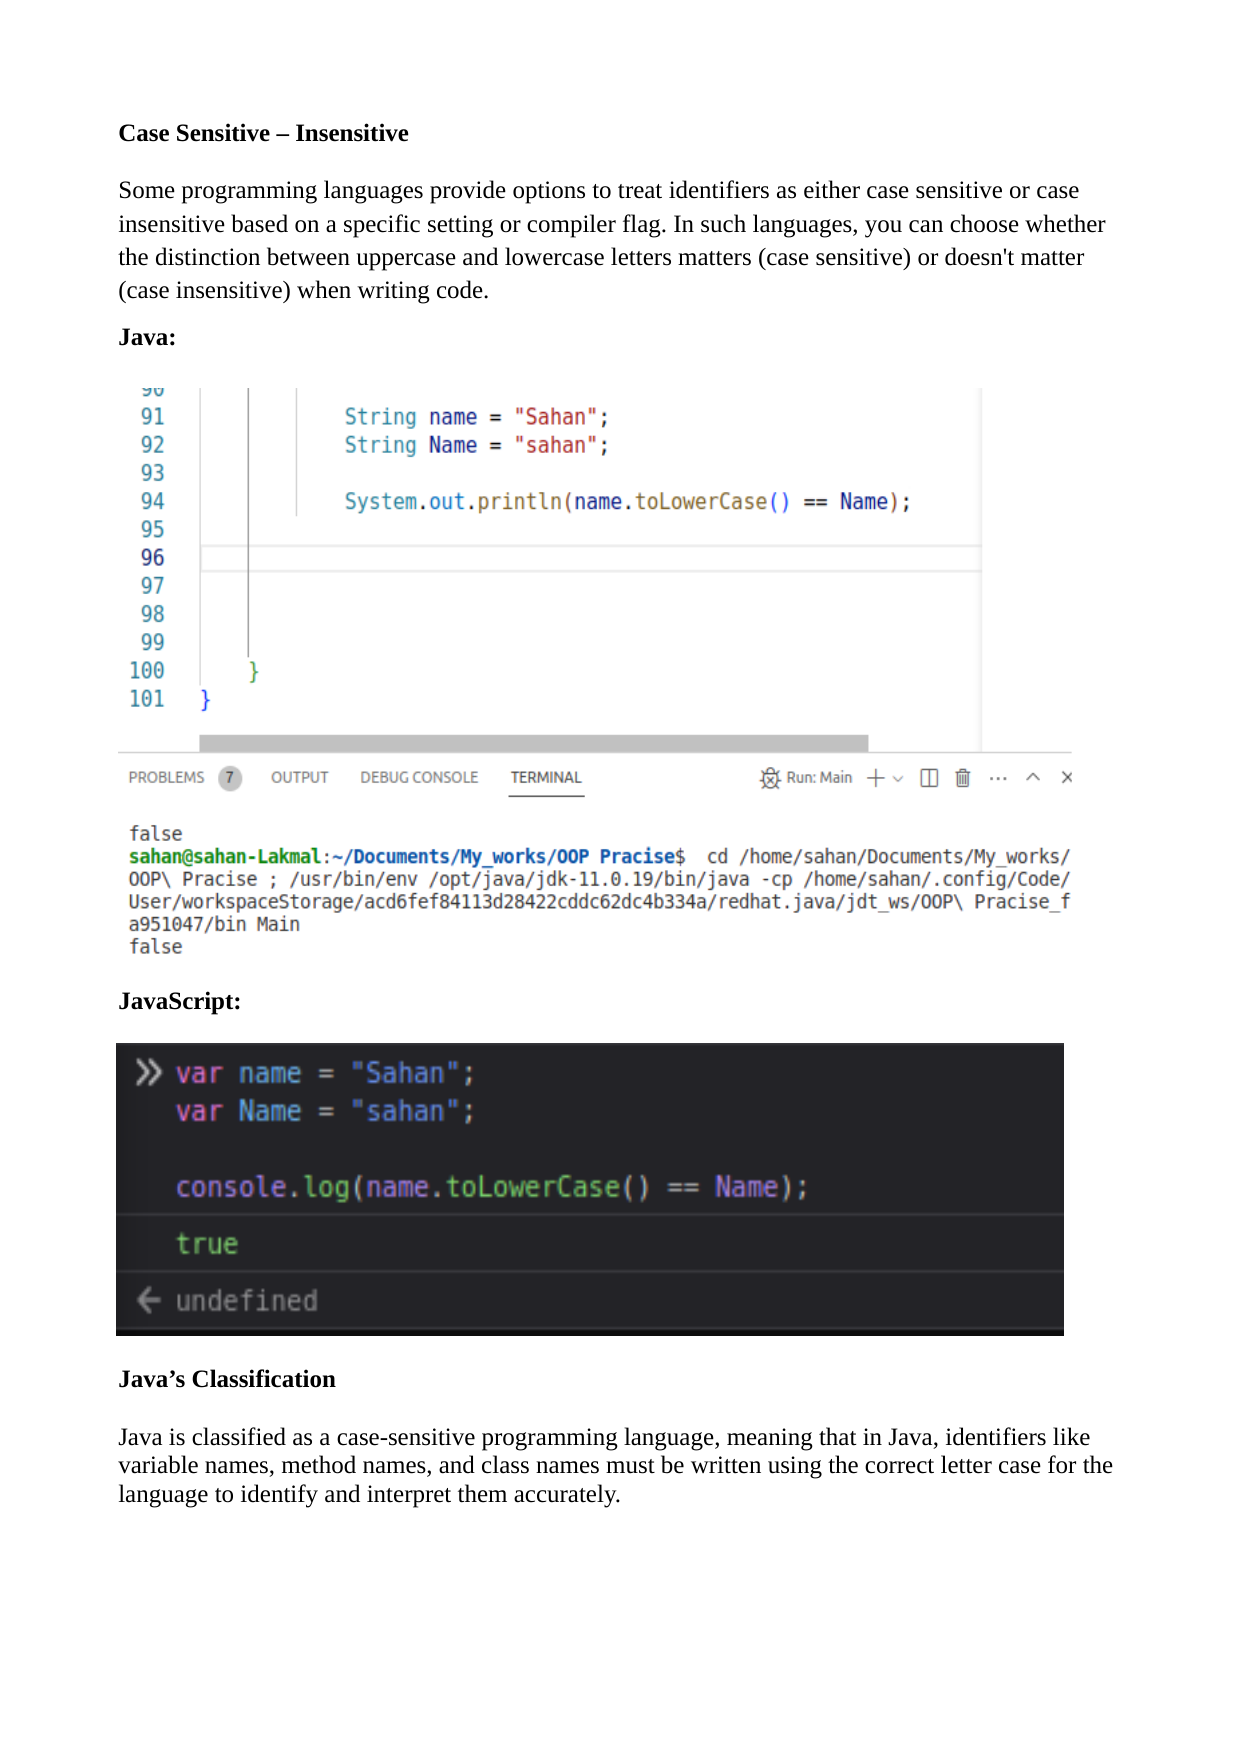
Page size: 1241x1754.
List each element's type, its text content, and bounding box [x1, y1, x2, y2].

picture [116, 1043, 1064, 1336]
text Case Sensitive – Insensitive [118, 118, 1122, 147]
text Java is classified as a case-sensitive programming language, meaning that in Java, identifiers like variable names, method names, and class names must be written using the correct letter case for the language to identify and interpret them accurately. [118, 1422, 1122, 1508]
text Java: [118, 322, 1122, 351]
text Some programming languages provide options to treat identifiers as either case sensitive or case insensitive based on a specific setting or compiler flag. In such languages, you can choose whether the distinction between uppercase and lowercase letters matters (case sensitive) or doesn't matter (case insensitive) when writing code. [118, 176, 1122, 303]
text Java’s Classification [118, 1364, 1122, 1393]
text JavaScript: [118, 986, 1122, 1015]
picture [118, 388, 1072, 958]
